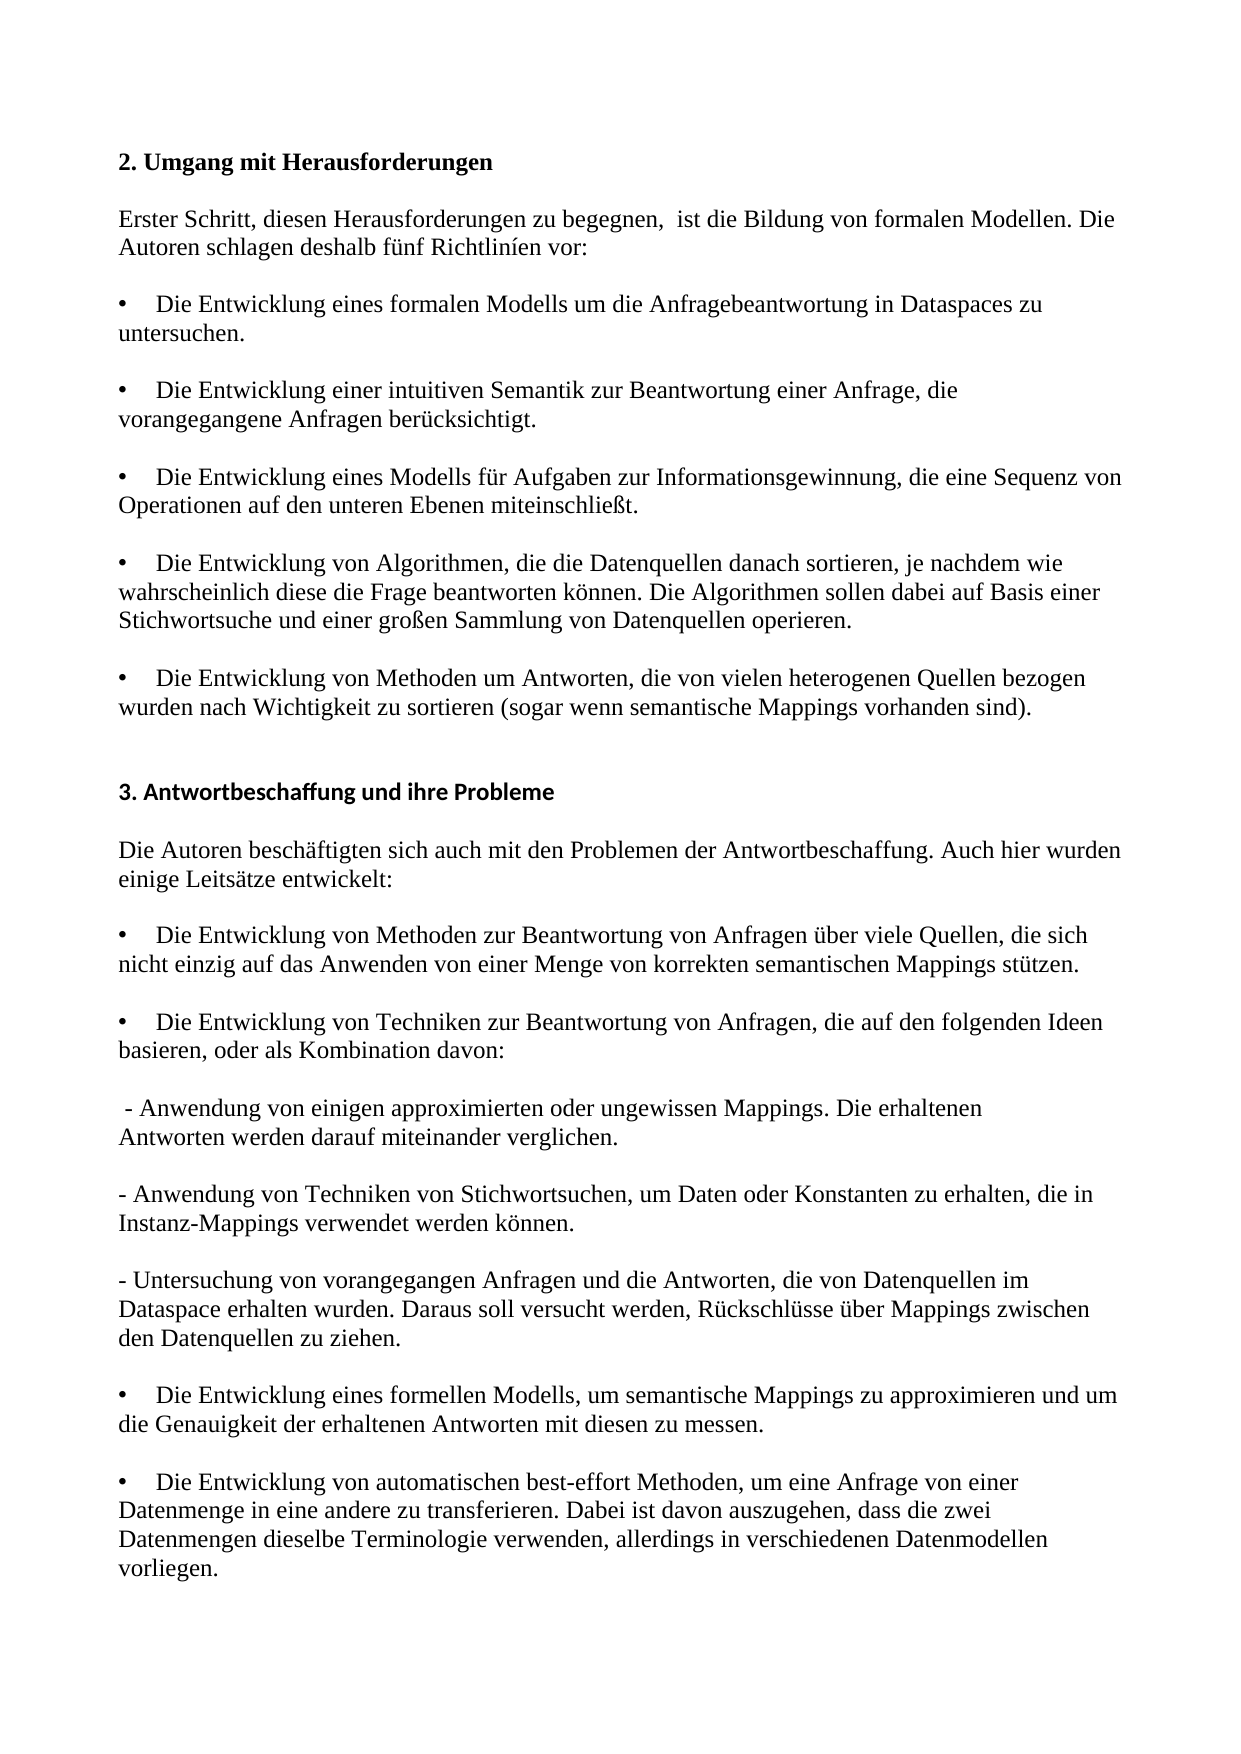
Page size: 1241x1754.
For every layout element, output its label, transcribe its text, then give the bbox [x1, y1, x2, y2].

text Die Autoren beschäftigten sich auch mit den Problemen der Antwortbeschaffung. Auch hier wurden einige Leitsätze entwickelt: [118, 835, 1122, 892]
list Die Entwicklung von automatischen best-effort Methoden, um eine Anfrage von einer Datenmenge in eine andere zu transferieren. Dabei ist davon auszugehen, dass die zwei Datenmengen dieselbe Terminologie verwenden, allerdings in verschiedenen Datenmodellen vorliegen. [81, 1467, 1122, 1582]
list Die Entwicklung einer intuitiven Semantik zur Beantwortung einer Anfrage, die vorangegangene Anfragen berücksichtigt. [81, 375, 1122, 433]
text - Untersuchung von vorangegangen Anfragen und die Antworten, die von Datenquellen im Dataspace erhalten wurden. Daraus soll versucht werden, Rückschlüsse über Mappings zwischen den Datenquellen zu ziehen. [118, 1266, 1122, 1352]
text 2. Umgang mit Herausforderungen [118, 147, 1122, 176]
list Die Entwicklung von Methoden zur Beantwortung von Anfragen über viele Quellen, die sich nicht einzig auf das Anwenden von einer Menge von korrekten semantischen Mappings stützen. [81, 921, 1122, 978]
list Die Entwicklung eines formellen Modells, um semantische Mappings zu approximieren und um die Genauigkeit der erhaltenen Antworten mit diesen zu messen. [81, 1381, 1122, 1438]
list Die Entwicklung eines formalen Modells um die Anfragebeantwortung in Dataspaces zu untersuchen. [81, 289, 1122, 347]
list Die Entwicklung von Algorithmen, die die Datenquellen danach sortieren, je nachdem wie wahrscheinlich diese die Frage beantworten können. Die Algorithmen sollen dabei auf Basis einer Stichwortsuche und einer großen Sammlung von Datenquellen operieren. [81, 548, 1122, 634]
text - Anwendung von Techniken von Stichwortsuchen, um Daten oder Konstanten zu erhalten, die in Instanz-Mappings verwendet werden können. [118, 1179, 1122, 1237]
text 3. Antwortbeschaffung und ihre Probleme [118, 776, 1122, 807]
text Erster Schritt, diesen Herausforderungen zu begegnen, ist die Bildung von formalen Modellen. Die Autoren schlagen deshalb fünf Richtliníen vor: [118, 204, 1122, 261]
text - Anwendung von einigen approximierten oder ungewissen Mappings. Die erhaltenen Antworten werden darauf miteinander verglichen. [118, 1093, 1122, 1151]
list Die Entwicklung von Techniken zur Beantwortung von Anfragen, die auf den folgenden Ideen basieren, oder als Kombination davon: [81, 1007, 1122, 1064]
list Die Entwicklung von Methoden um Antworten, die von vielen heterogenen Quellen bezogen wurden nach Wichtigkeit zu sortieren (sogar wenn semantische Mappings vorhanden sind). [81, 663, 1122, 720]
list Die Entwicklung eines Modells für Aufgaben zur Informationsgewinnung, die eine Sequenz von Operationen auf den unteren Ebenen miteinschließt. [81, 462, 1122, 519]
